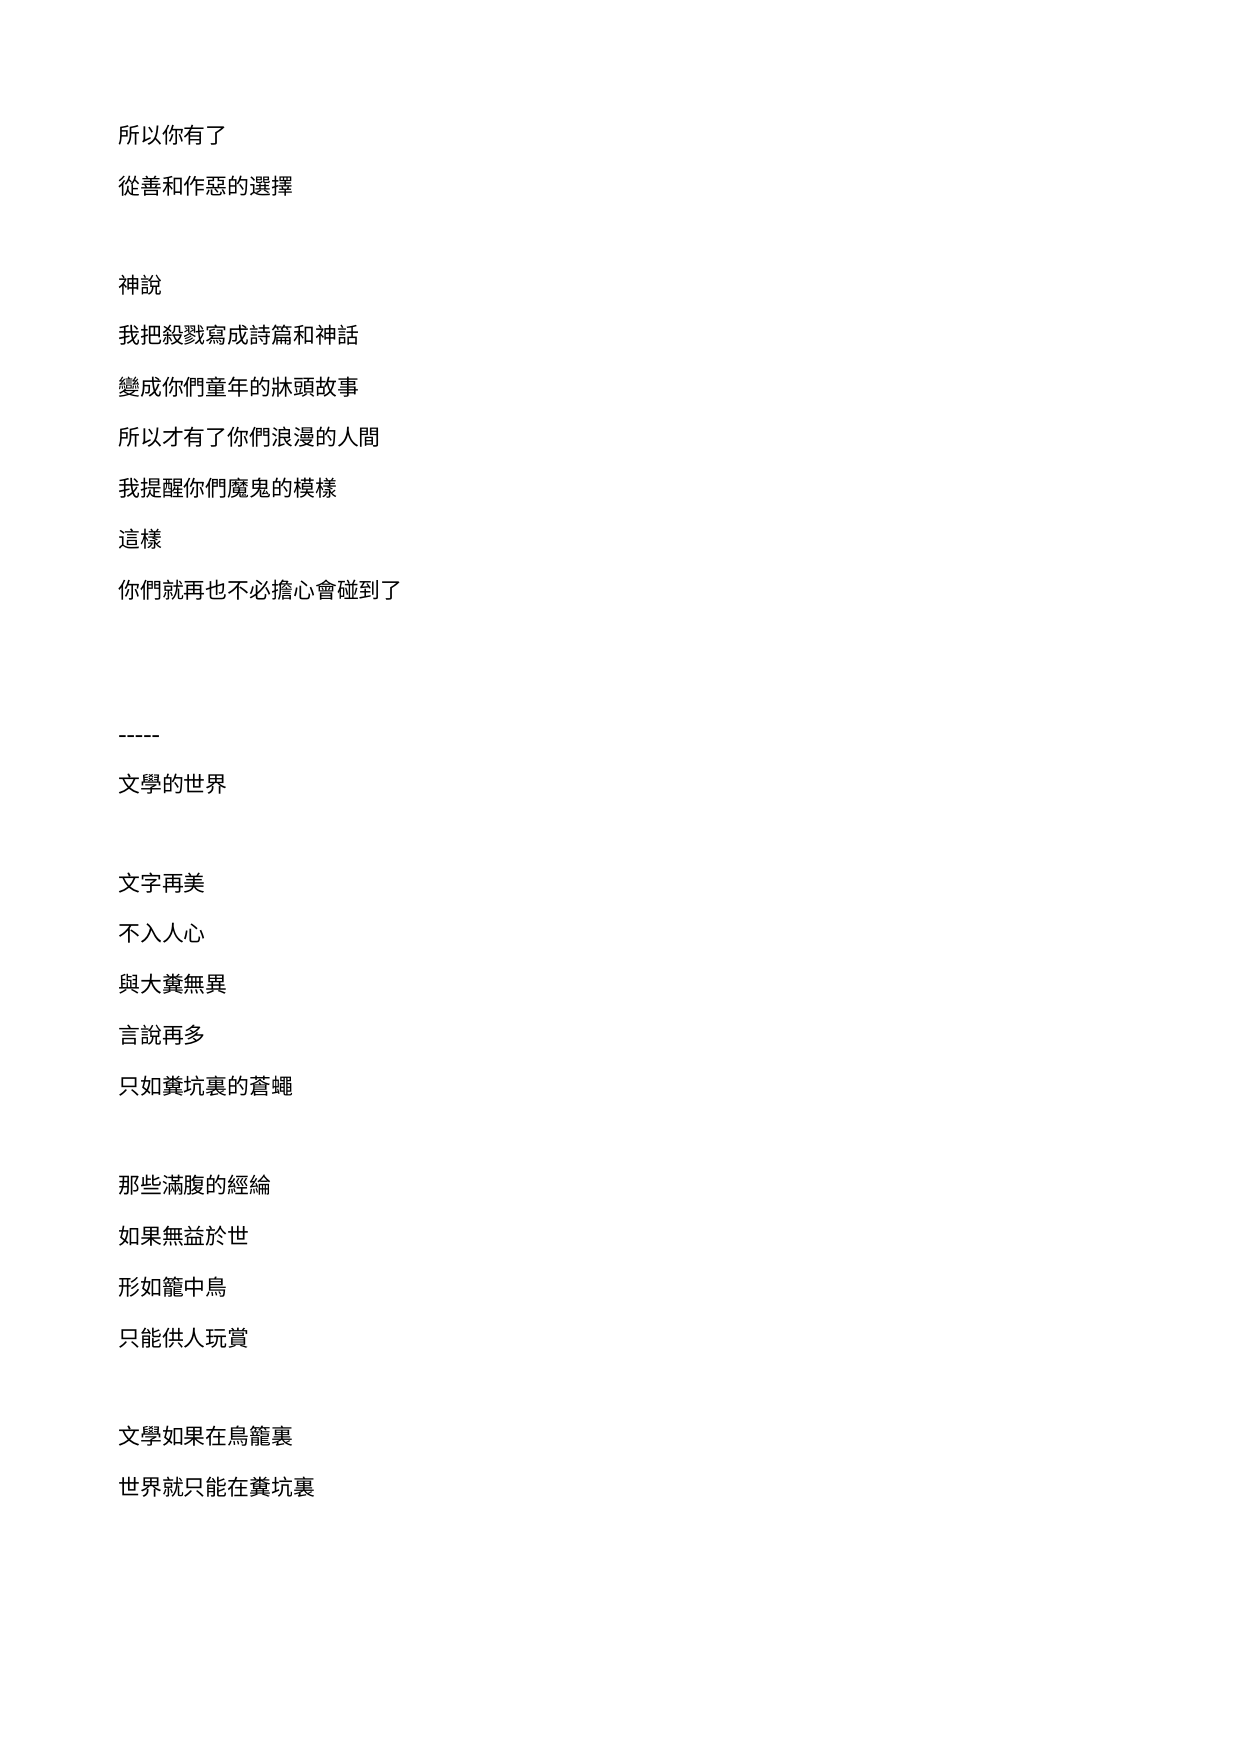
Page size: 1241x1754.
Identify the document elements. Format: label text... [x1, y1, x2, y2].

text 神說 [118, 268, 1122, 299]
text 所以你有了 [118, 118, 1122, 150]
text 這樣 [118, 522, 1122, 554]
text 變成你們童年的牀頭故事 [118, 369, 1122, 401]
text 從善和作惡的選擇 [118, 169, 1122, 201]
text 所以才有了你們浪漫的人間 [118, 420, 1122, 452]
text 文學如果在鳥籠裏 [118, 1419, 1122, 1451]
text 你們就再也不必擔心會碰到了 [118, 573, 1122, 605]
text 我把殺戮寫成詩篇和神話 [118, 318, 1122, 350]
text 世界就只能在糞坑裏 [118, 1470, 1122, 1502]
text 形如籠中鳥 [118, 1270, 1122, 1301]
text 我提醒你們魔鬼的模樣 [118, 471, 1122, 503]
text ----- [118, 719, 1122, 748]
text 文字再美 [118, 866, 1122, 897]
text 文學的世界 [118, 767, 1122, 799]
text 言說再多 [118, 1018, 1122, 1050]
text 只能供人玩賞 [118, 1321, 1122, 1352]
text 只如糞坑裏的蒼蠅 [118, 1069, 1122, 1101]
text 那些滿腹的經綸 [118, 1168, 1122, 1199]
text 如果無益於世 [118, 1219, 1122, 1250]
text 與大糞無異 [118, 967, 1122, 999]
text 不入人心 [118, 916, 1122, 948]
